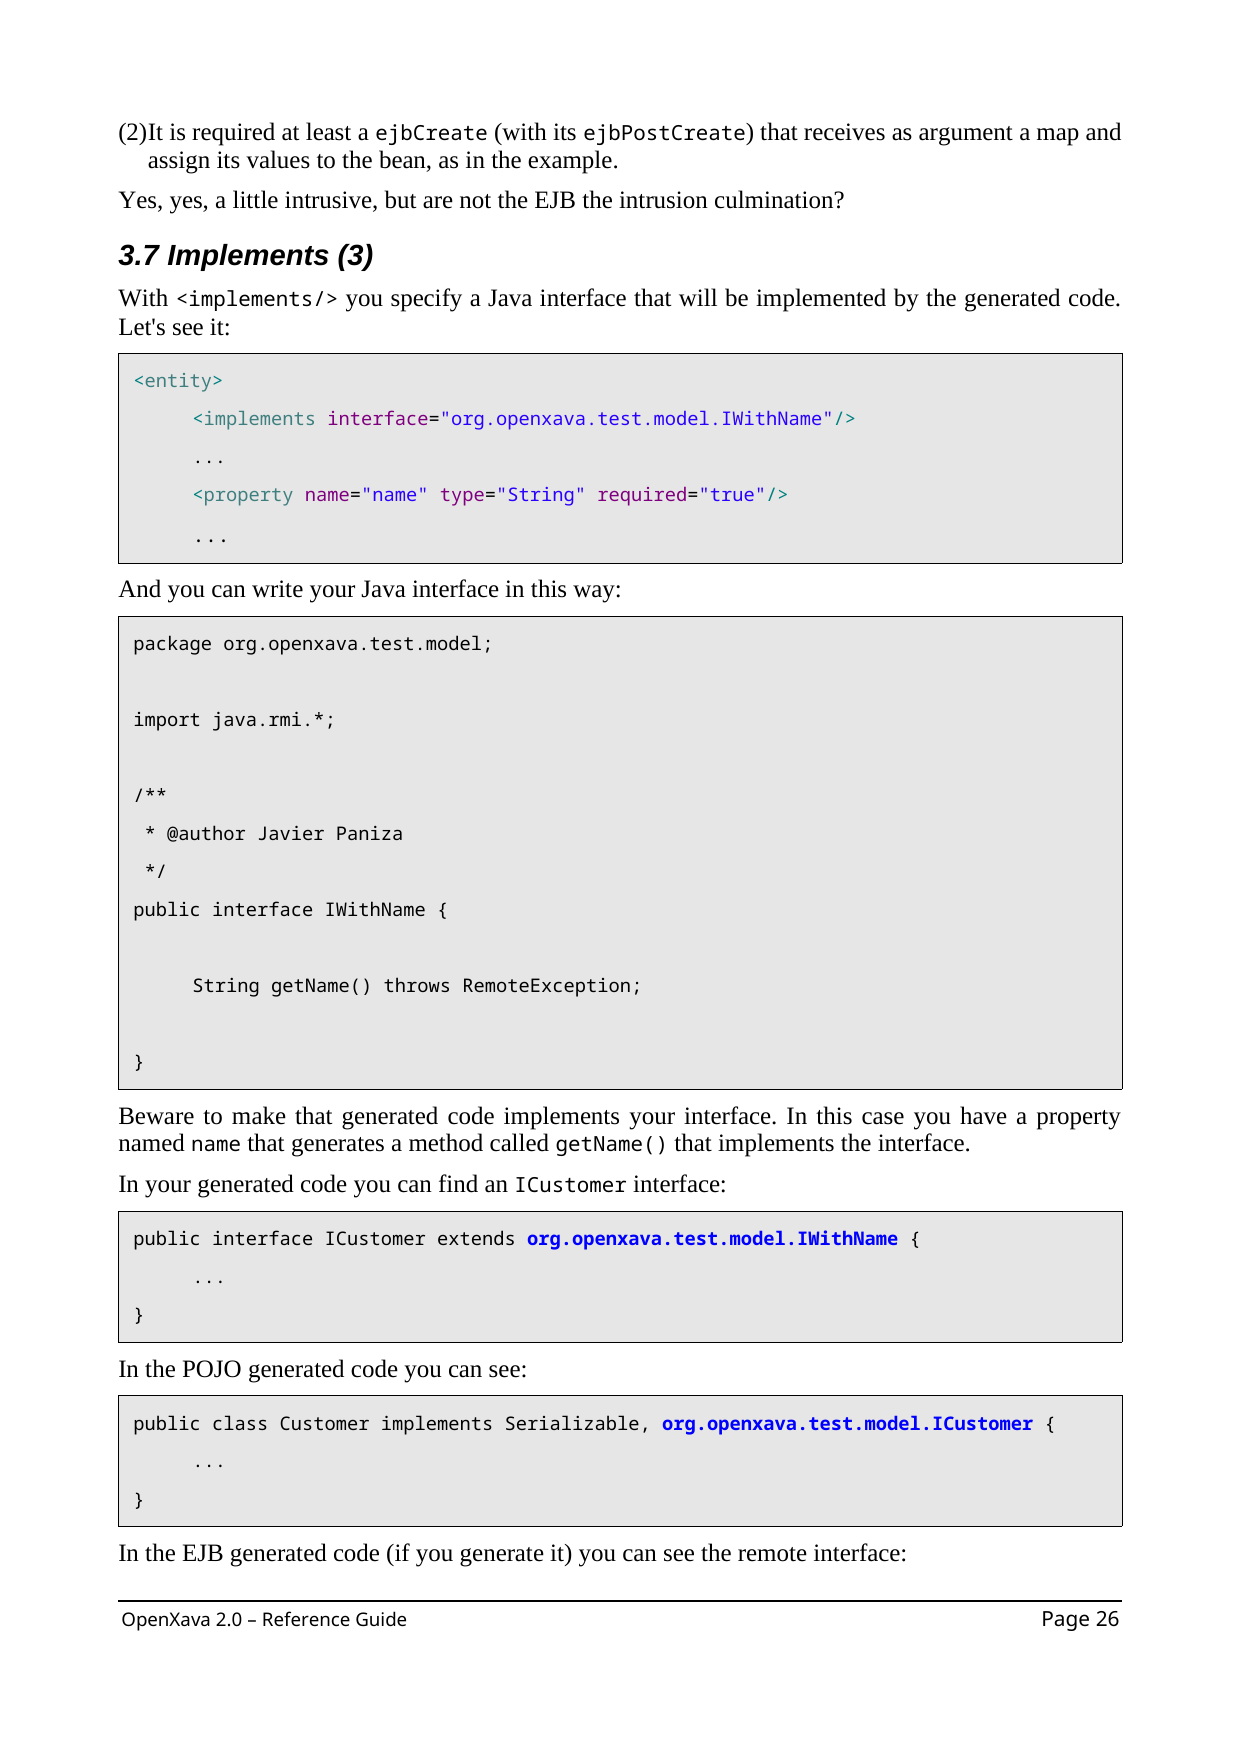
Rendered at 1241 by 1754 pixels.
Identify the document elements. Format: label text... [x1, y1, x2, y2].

text public interface ICustomer extends org.openxava.test.model.IWithName { [119, 1212, 1122, 1249]
text <entity> [119, 354, 1122, 391]
text Beware to make that generated code implements your interface. In this case you have a property named name that generates a method called getName() that implements the interface. [118, 1102, 1122, 1158]
subtitle Implements (3) [118, 239, 1122, 272]
text <implements interface="org.openxava.test.model.IWithName"/> [119, 391, 1122, 429]
text public class Customer implements Serializable, org.openxava.test.model.ICustomer { [119, 1396, 1122, 1433]
text ... [119, 1249, 1122, 1287]
text import java.rmi.*; [119, 692, 1122, 730]
text } [119, 1471, 1122, 1526]
text Yes, yes, a little intrusive, but are not the EJB the intrusion culmination? [118, 187, 1122, 214]
text String getName() throws RemoteException; [119, 958, 1122, 996]
text ... [119, 429, 1122, 467]
text ... [119, 1433, 1122, 1471]
text With <implements/> you specify a Java interface that will be implemented by the generated code. Let's see it: [118, 284, 1122, 340]
text /** [119, 768, 1122, 806]
text package org.openxava.test.model; [119, 617, 1122, 654]
text */ [119, 844, 1122, 882]
text In the POJO generated code you can see: [118, 1355, 1122, 1382]
text * @author Javier Paniza [119, 806, 1122, 844]
text ... [119, 505, 1122, 563]
text In your generated code you can find an ICustomer interface: [118, 1170, 1122, 1198]
text } [119, 1287, 1122, 1342]
text And you can write your Java interface in this way: [118, 576, 1122, 603]
text In the EJB generated code (if you generate it) you can see the remote interface: [118, 1539, 1122, 1567]
text <property name="name" type="String" required="true"/> [119, 467, 1122, 505]
text public interface IWithName { [119, 882, 1122, 920]
text } [119, 1034, 1122, 1089]
list It is required at least a ejbCreate (with its ejbPostCreate) that receives as argument a map and assign its values to the bean, as in the example. [118, 118, 1122, 174]
